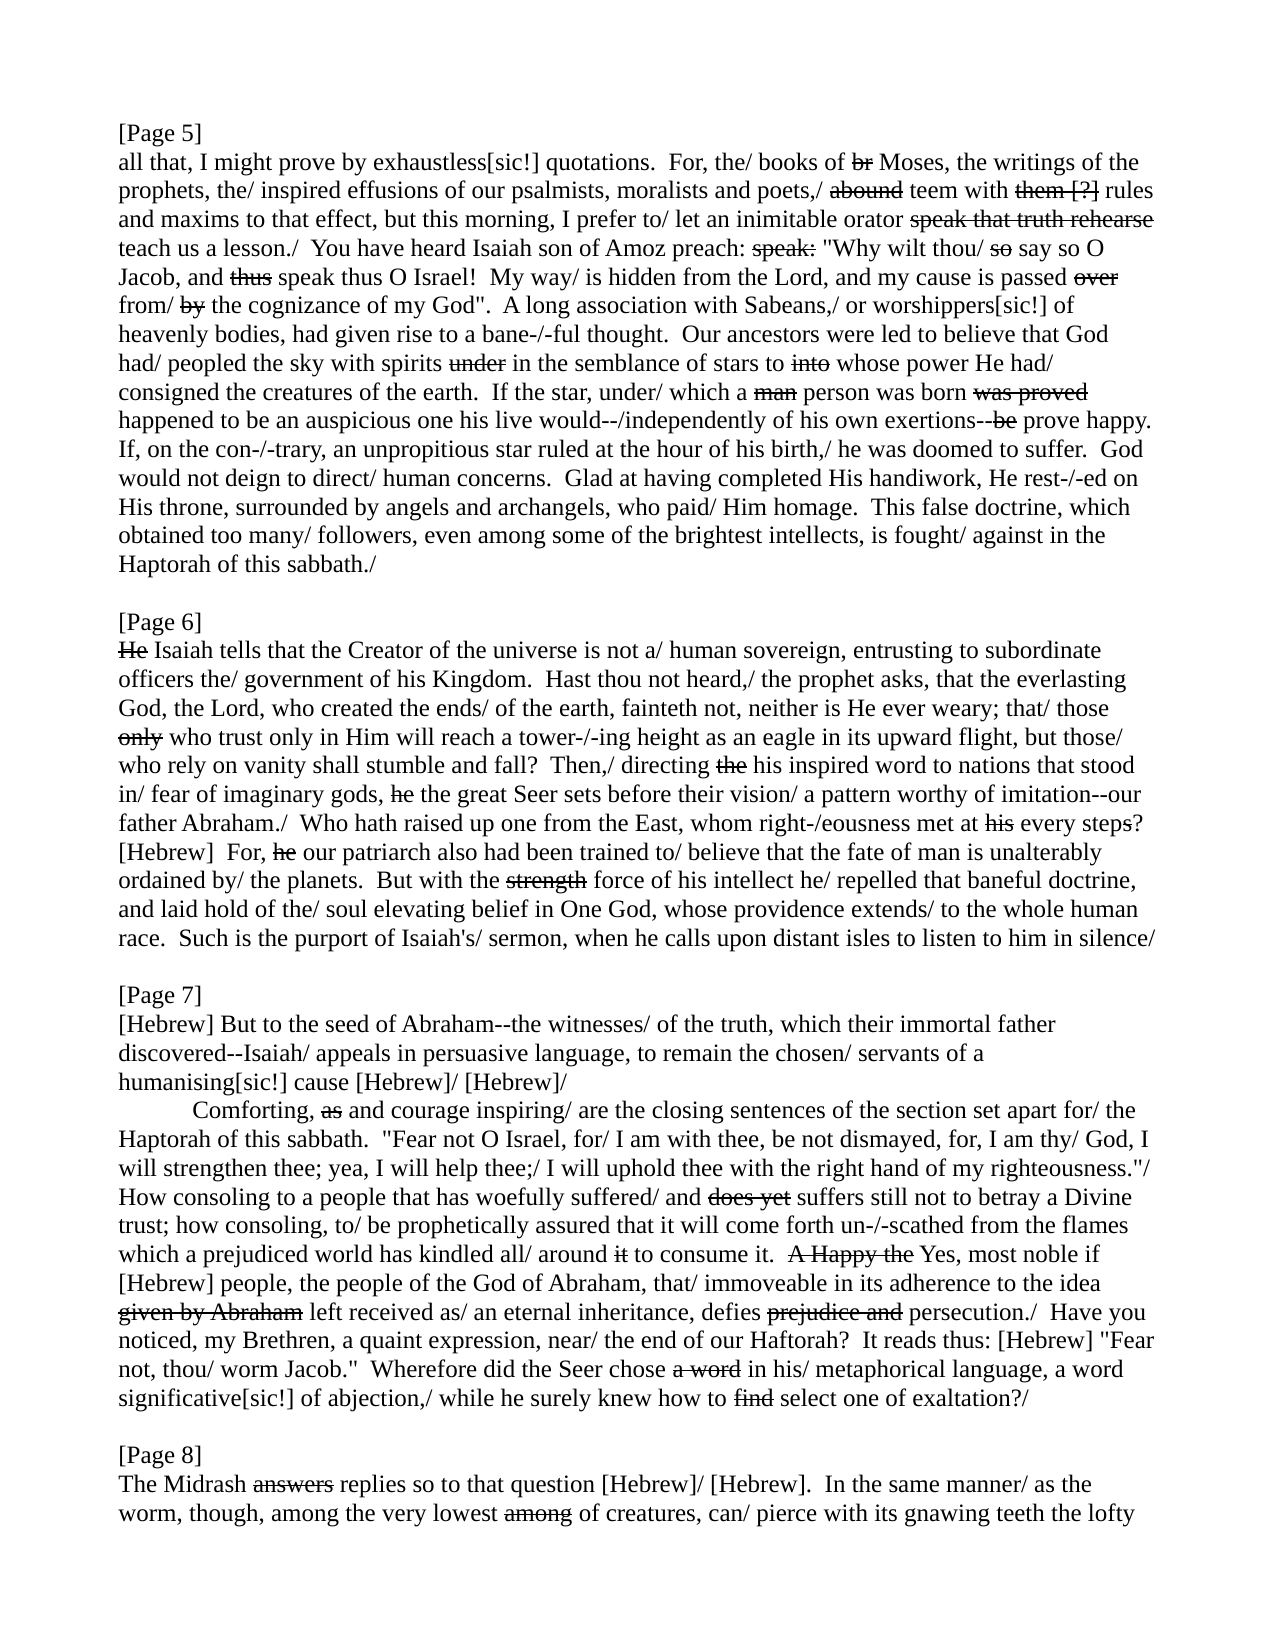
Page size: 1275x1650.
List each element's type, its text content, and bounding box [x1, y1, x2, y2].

text [Page 6] [118, 607, 1157, 636]
text The Midrash answers replies so to that question [Hebrew]/ [Hebrew]. In the same manner/ as the worm, though, among the very lowest among of creatures, can/ pierce with its gnawing teeth the lofty [118, 1469, 1157, 1527]
text [Page 8] [118, 1441, 1157, 1469]
text Comforting, as and courage inspiring/ are the closing sentences of the section set apart for/ the Haptorah of this sabbath. "Fear not O Israel, for/ I am with thee, be not dismayed, for, I am thy/ God, I will strengthen thee; yea, I will help thee;/ I will uphold thee with the right hand of my righteousness."/ How consoling to a people that has woefully suffered/ and does yet suffers still not to betray a Divine trust; how consoling, to/ be prophetically assured that it will come forth un-/-scathed from the flames which a prejudiced world has kindled all/ around it to consume it. A Happy the Yes, most noble if [Hebrew] people, the people of the God of Abraham, that/ immoveable in its adherence to the idea given by Abraham left received as/ an eternal inheritance, defies prejudice and persecution./ Have you noticed, my Brethren, a quaint expression, near/ the end of our Haftorah? It reads thus: [Hebrew] "Fear not, thou/ worm Jacob." Wherefore did the Seer chose a word in his/ metaphorical language, a word significative[sic!] of abjection,/ while he surely knew how to find select one of exaltation?/ [118, 1096, 1157, 1412]
text [Hebrew] But to the seed of Abraham--the witnesses/ of the truth, which their immortal father discovered--Isaiah/ appeals in persuasive language, to remain the chosen/ servants of a humanising[sic!] cause [Hebrew]/ [Hebrew]/ [118, 1009, 1157, 1096]
text all that, I might prove by exhaustless[sic!] quotations. For, the/ books of br Moses, the writings of the prophets, the/ inspired effusions of our psalmists, moralists and poets,/ abound teem with them [?] rules and maxims to that effect, but this morning, I prefer to/ let an inimitable orator speak that truth rehearse teach us a lesson./ You have heard Isaiah son of Amoz preach: speak: "Why wilt thou/ so say so O Jacob, and thus speak thus O Israel! My way/ is hidden from the Lord, and my cause is passed over from/ by the cognizance of my God". A long association with Sabeans,/ or worshippers[sic!] of heavenly bodies, had given rise to a bane-/-ful thought. Our ancestors were led to believe that God had/ peopled the sky with spirits under in the semblance of stars to into whose power He had/ consigned the creatures of the earth. If the star, under/ which a man person was born was proved happened to be an auspicious one his live would--/independently of his own exertions--be prove happy. If, on the con-/-trary, an unpropitious star ruled at the hour of his birth,/ he was doomed to suffer. God would not deign to direct/ human concerns. Glad at having completed His handiwork, He rest-/-ed on His throne, surrounded by angels and archangels, who paid/ Him homage. This false doctrine, which obtained too many/ followers, even among some of the brightest intellects, is fought/ against in the Haptorah of this sabbath./ [118, 147, 1157, 578]
text [Page 7] [118, 981, 1157, 1009]
text He Isaiah tells that the Creator of the universe is not a/ human sovereign, entrusting to subordinate officers the/ government of his Kingdom. Hast thou not heard,/ the prophet asks, that the everlasting God, the Lord, who created the ends/ of the earth, fainteth not, neither is He ever weary; that/ those only who trust only in Him will reach a tower-/-ing height as an eagle in its upward flight, but those/ who rely on vanity shall stumble and fall? Then,/ directing the his inspired word to nations that stood in/ fear of imaginary gods, he the great Seer sets before their vision/ a pattern worthy of imitation--our father Abraham./ Who hath raised up one from the East, whom right-/eousness met at his every steps? [Hebrew] For, he our patriarch also had been trained to/ believe that the fate of man is unalterably ordained by/ the planets. But with the strength force of his intellect he/ repelled that baneful doctrine, and laid hold of the/ soul elevating belief in One God, whose providence extends/ to the whole human race. Such is the purport of Isaiah's/ sermon, when he calls upon distant isles to listen to him in silence/ [118, 636, 1157, 952]
text [Page 5] [118, 118, 1157, 147]
